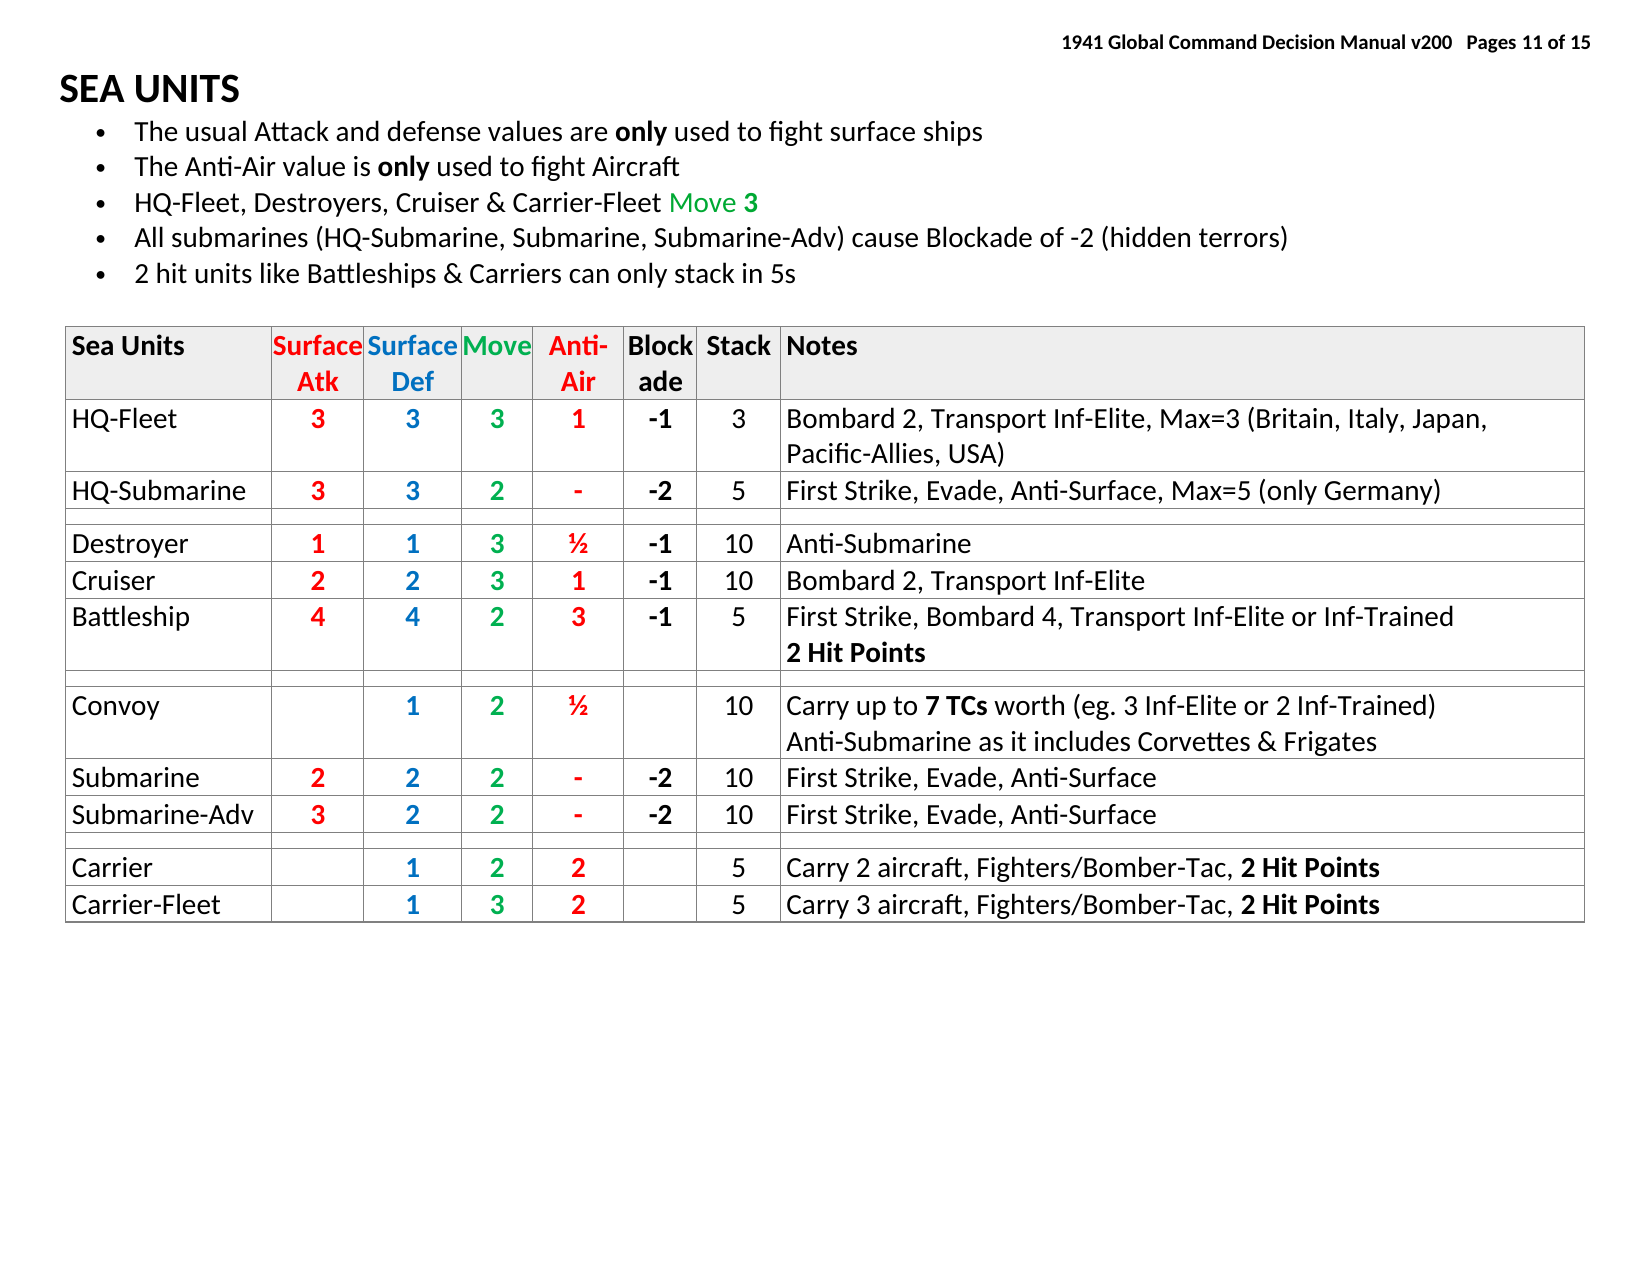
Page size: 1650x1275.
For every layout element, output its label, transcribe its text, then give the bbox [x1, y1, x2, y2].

table_cell 3 [533, 599, 623, 670]
table_cell 1 [364, 849, 461, 885]
table_header Block ade [624, 327, 696, 399]
table_cell - [533, 472, 623, 508]
table_cell -1 [624, 400, 696, 471]
table_cell 3 [364, 472, 461, 508]
list All submarines (HQ-Submarine, Submarine, Submarine-Adv) cause Blockade of -2 (hidden terrors) [97, 219, 1591, 255]
table_cell [533, 671, 623, 686]
table_cell [624, 687, 696, 758]
table_cell 5 [697, 472, 780, 508]
table_cell [781, 509, 1584, 524]
table_cell [462, 833, 532, 848]
table_cell 10 [697, 562, 780, 597]
table_header Stack [697, 327, 780, 399]
table_header Sea Units [66, 327, 271, 399]
table_cell First Strike, Evade, Anti-Surface, Max=5 (only Germany) [781, 472, 1584, 508]
list 2 hit units like Battleships & Carriers can only stack in 5s [97, 255, 1591, 291]
table_cell Bombard 2, Transport Inf-Elite [781, 562, 1584, 597]
table_cell -1 [624, 525, 696, 561]
table_cell 3 [462, 886, 532, 921]
table_cell [462, 509, 532, 524]
table_cell First Strike, Evade, Anti-Surface [781, 759, 1584, 795]
table_cell [66, 833, 271, 848]
list HQ-Fleet, Destroyers, Cruiser & Carrier-Fleet Move 3 [97, 184, 1591, 219]
table_cell 10 [697, 525, 780, 561]
table_cell 2 [364, 759, 461, 795]
table_cell 2 [462, 687, 532, 758]
table_cell 1 [364, 886, 461, 921]
table_cell [697, 509, 780, 524]
table_cell 3 [272, 400, 363, 471]
table_cell ½ [533, 687, 623, 758]
table_header Move [462, 327, 532, 399]
table_cell 2 [533, 886, 623, 921]
table_cell 2 [364, 562, 461, 597]
table_cell [272, 671, 363, 686]
table_cell [781, 671, 1584, 686]
table_cell 4 [272, 599, 363, 670]
table_cell 2 [364, 796, 461, 832]
table_cell [781, 833, 1584, 848]
table_cell [364, 671, 461, 686]
table_cell [364, 833, 461, 848]
table_cell [697, 671, 780, 686]
table_header Surface Atk [272, 327, 363, 399]
table_cell Bombard 2, Transport Inf-Elite, Max=3 (Britain, Italy, Japan, Pacific-Allies, USA) [781, 400, 1584, 471]
table_cell 2 [272, 562, 363, 597]
table_cell 3 [462, 400, 532, 471]
table_cell Carry 2 aircraft, Fighters/Bomber-Tac, 2 Hit Points [781, 849, 1584, 885]
table_cell 1 [533, 400, 623, 471]
table_cell [533, 833, 623, 848]
table_cell [272, 886, 363, 921]
table_cell 5 [697, 599, 780, 670]
table_cell Carrier-Fleet [66, 886, 271, 921]
table_cell [697, 833, 780, 848]
table_cell Submarine-Adv [66, 796, 271, 832]
table_header Surface Def [364, 327, 461, 399]
table_cell -2 [624, 759, 696, 795]
table_cell Cruiser [66, 562, 271, 597]
table_cell Submarine [66, 759, 271, 795]
table_cell [462, 671, 532, 686]
table_header Anti-Air [533, 327, 623, 399]
table_cell First Strike, Evade, Anti-Surface [781, 796, 1584, 832]
text SEA UNITS [59, 62, 1591, 113]
table_cell 3 [462, 525, 532, 561]
table_cell [624, 849, 696, 885]
table_cell HQ-Fleet [66, 400, 271, 471]
table_cell 2 [462, 472, 532, 508]
table_cell -2 [624, 796, 696, 832]
table_cell 10 [697, 687, 780, 758]
table_cell Carry up to 7 TCs worth (eg. 3 Inf-Elite or 2 Inf-Trained) Anti-Submarine as it includes Corvettes & Frigates [781, 687, 1584, 758]
table_cell 1 [533, 562, 623, 597]
table_cell [66, 509, 271, 524]
table_cell -1 [624, 599, 696, 670]
table_cell [624, 833, 696, 848]
table_cell - [533, 796, 623, 832]
table_cell -1 [624, 562, 696, 597]
table_cell [624, 671, 696, 686]
table_cell Battleship [66, 599, 271, 670]
table_cell 3 [272, 472, 363, 508]
table_cell 3 [462, 562, 532, 597]
table_cell 1 [272, 525, 363, 561]
list The Anti-Air value is only used to fight Aircraft [97, 148, 1591, 184]
table_cell 2 [462, 759, 532, 795]
table_cell 3 [272, 796, 363, 832]
table_cell Convoy [66, 687, 271, 758]
table_cell ½ [533, 525, 623, 561]
table_cell 5 [697, 886, 780, 921]
table_cell Carry 3 aircraft, Fighters/Bomber-Tac, 2 Hit Points [781, 886, 1584, 921]
table_cell 3 [364, 400, 461, 471]
table_cell First Strike, Bombard 4, Transport Inf-Elite or Inf-Trained 2 Hit Points [781, 599, 1584, 670]
table_cell [624, 509, 696, 524]
table_cell [533, 509, 623, 524]
table_cell 3 [697, 400, 780, 471]
table_cell 2 [462, 796, 532, 832]
table_cell Destroyer [66, 525, 271, 561]
table_cell 2 [462, 849, 532, 885]
table_cell Anti-Submarine [781, 525, 1584, 561]
table_cell 10 [697, 796, 780, 832]
table_cell HQ-Submarine [66, 472, 271, 508]
table_cell Carrier [66, 849, 271, 885]
table_cell 2 [462, 599, 532, 670]
table_cell [624, 886, 696, 921]
table_cell 1 [364, 687, 461, 758]
table_cell [364, 509, 461, 524]
table_cell [272, 509, 363, 524]
table_cell 10 [697, 759, 780, 795]
table_cell [272, 849, 363, 885]
list The usual Attack and defense values are only used to fight surface ships [97, 113, 1591, 148]
table_cell - [533, 759, 623, 795]
table_cell [66, 671, 271, 686]
table_cell 1 [364, 525, 461, 561]
table_header Notes [781, 327, 1584, 399]
table_cell 2 [533, 849, 623, 885]
table_cell [272, 687, 363, 758]
table_cell -2 [624, 472, 696, 508]
table_cell 2 [272, 759, 363, 795]
table_cell [272, 833, 363, 848]
table_cell 5 [697, 849, 780, 885]
table_cell 4 [364, 599, 461, 670]
